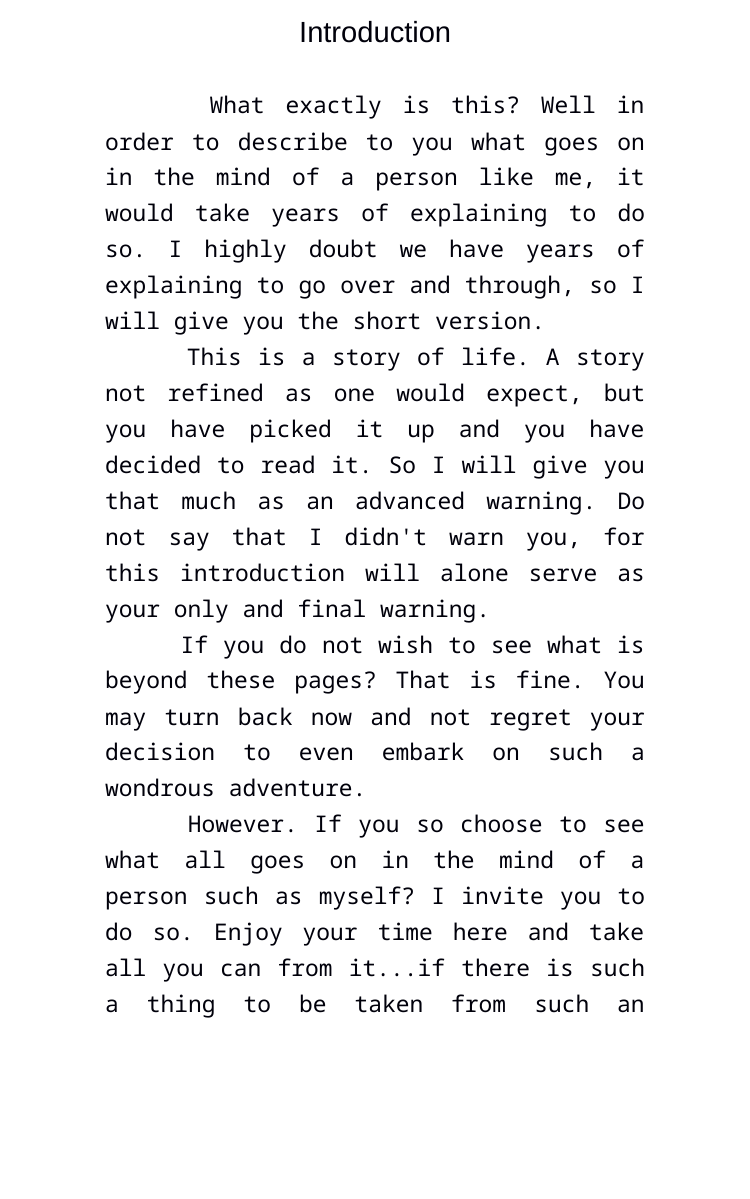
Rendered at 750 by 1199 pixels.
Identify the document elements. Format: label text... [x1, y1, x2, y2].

text If you do not wish to see what is beyond these pages? That is fine. You may turn back now and not regret your decision to even embark on such a wondrous adventure. [105, 628, 645, 803]
text However. If you so choose to see what all goes on in the mind of a person such as myself? I invite you to do so. Enjoy your time here and take all you can from it...if there is such a thing to be taken from such an [105, 808, 645, 1019]
text Introduction [105, 15, 645, 48]
text What exactly is this? Well in order to describe to you what goes on in the mind of a person like me, it would take years of explaining to do so. I highly doubt we have years of explaining to go over and through, so I will give you the short version. [105, 89, 645, 336]
text This is a story of life. A story not refined as one would expect, but you have picked it up and you have decided to read it. So I will give you that much as an advanced warning. Do not say that I didn't warn you, for this introduction will alone serve as your only and final warning. [105, 341, 645, 624]
